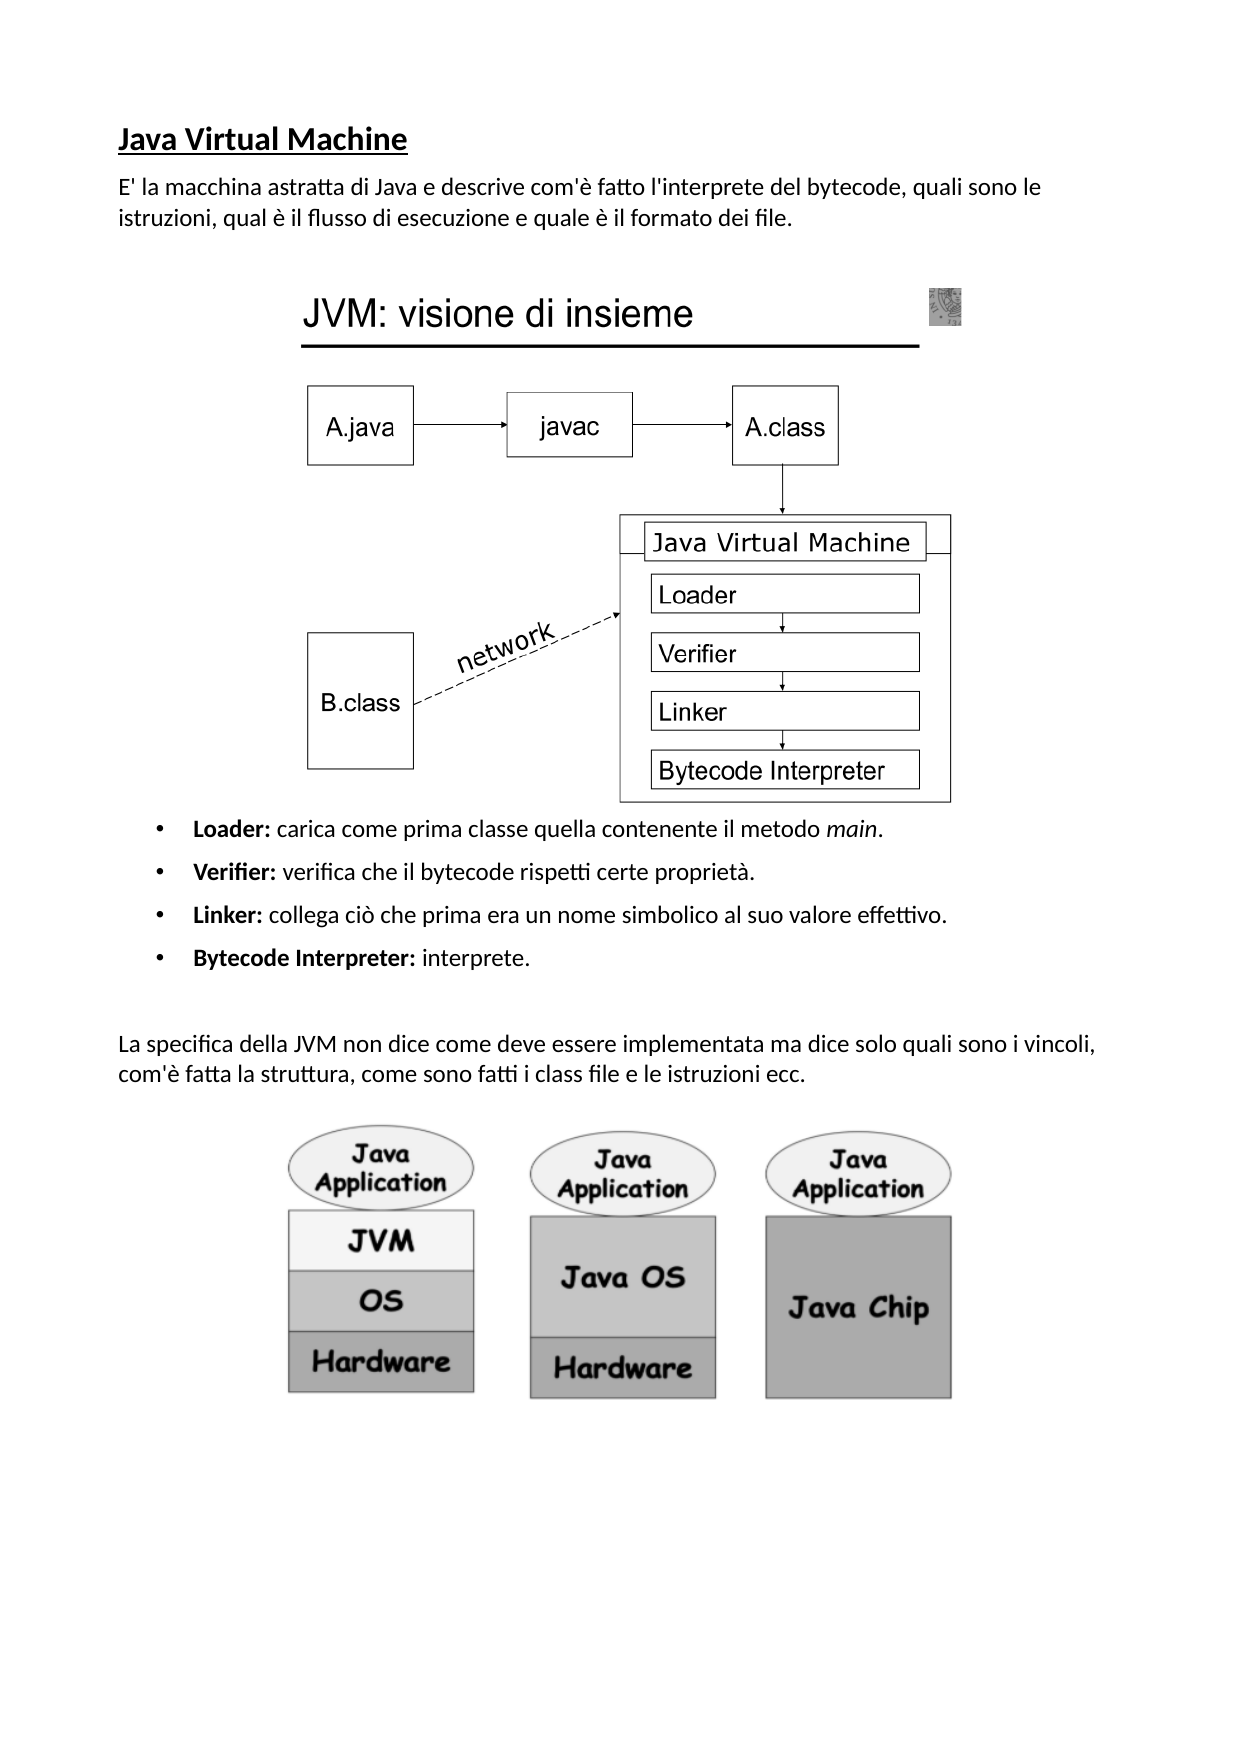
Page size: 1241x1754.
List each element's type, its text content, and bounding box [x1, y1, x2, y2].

list Linker: collega ciò che prima era un nome simbolico al suo valore effettivo. [156, 899, 1122, 929]
list Loader: carica come prima classe quella contenente il metodo main. [156, 288, 1122, 843]
list Verifier: verifica che il bytecode rispetti certe proprietà. [156, 856, 1122, 887]
text La specifica della JVM non dice come deve essere implementata ma dice solo quali sono i vincoli, com'è fatta la struttura, come sono fatti i class file e le istruzioni ecc. [118, 1028, 1122, 1089]
picture [279, 288, 962, 813]
list Bytecode Interpreter: interprete. [156, 942, 1122, 973]
subtitle Java Virtual Machine [118, 118, 1122, 159]
text E' la macchina astratta di Java e descrive com'è fatto l'interprete del bytecode, quali sono le istruzioni, qual è il flusso di esecuzione e quale è il formato dei file. [118, 172, 1122, 233]
picture [268, 1119, 972, 1419]
